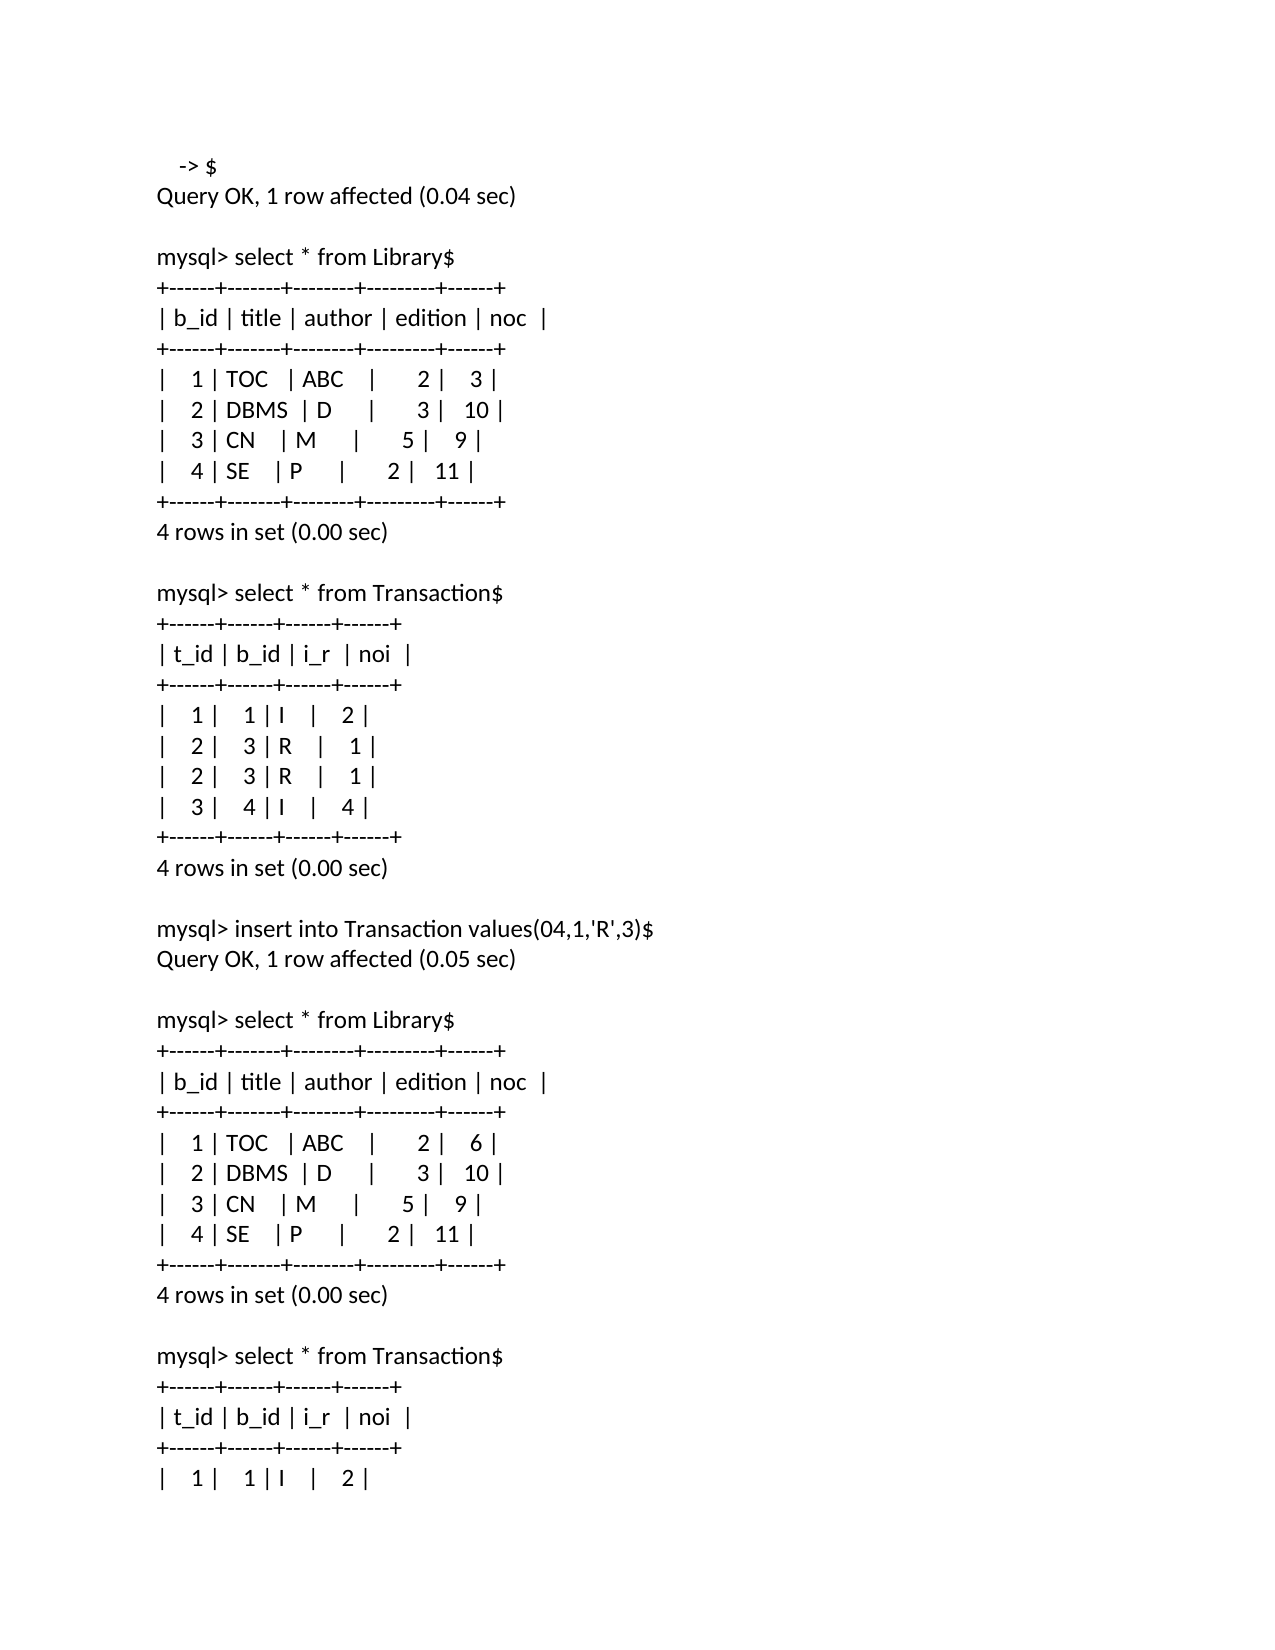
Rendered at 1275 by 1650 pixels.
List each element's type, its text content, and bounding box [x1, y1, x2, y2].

text | 1 | 1 | I | 2 | [156, 1462, 1118, 1493]
text | 2 | 3 | R | 1 | [156, 760, 1118, 791]
text mysql> select * from Transaction$ [156, 577, 1118, 608]
text mysql> insert into Transaction values(04,1,'R',3)$ [156, 913, 1118, 943]
text | 1 | 1 | I | 2 | [156, 699, 1118, 730]
text +------+------+------+------+ [156, 1432, 1118, 1462]
text +------+-------+--------+---------+------+ [156, 1249, 1118, 1279]
text | 2 | DBMS | D | 3 | 10 | [156, 394, 1118, 425]
text -> $ [156, 150, 1118, 181]
text 4 rows in set (0.00 sec) [156, 516, 1118, 547]
text +------+-------+--------+---------+------+ [156, 486, 1118, 516]
text | 4 | SE | P | 2 | 11 | [156, 455, 1118, 486]
text Query OK, 1 row affected (0.04 sec) [156, 181, 1118, 211]
text | b_id | title | author | edition | noc | [156, 1066, 1118, 1096]
text | 3 | CN | M | 5 | 9 | [156, 425, 1118, 455]
text +------+------+------+------+ [156, 608, 1118, 638]
text +------+------+------+------+ [156, 669, 1118, 699]
text | 4 | SE | P | 2 | 11 | [156, 1218, 1118, 1249]
text mysql> select * from Transaction$ [156, 1340, 1118, 1371]
text | 3 | 4 | I | 4 | [156, 791, 1118, 821]
text | t_id | b_id | i_r | noi | [156, 638, 1118, 669]
text +------+------+------+------+ [156, 821, 1118, 852]
text Query OK, 1 row affected (0.05 sec) [156, 943, 1118, 974]
text mysql> select * from Library$ [156, 242, 1118, 272]
text +------+-------+--------+---------+------+ [156, 1035, 1118, 1066]
text 4 rows in set (0.00 sec) [156, 1279, 1118, 1310]
text | 2 | 3 | R | 1 | [156, 730, 1118, 760]
text +------+-------+--------+---------+------+ [156, 333, 1118, 364]
text | t_id | b_id | i_r | noi | [156, 1401, 1118, 1432]
text +------+-------+--------+---------+------+ [156, 1096, 1118, 1127]
text | 1 | TOC | ABC | 2 | 6 | [156, 1127, 1118, 1157]
text +------+-------+--------+---------+------+ [156, 272, 1118, 303]
text +------+------+------+------+ [156, 1371, 1118, 1401]
text mysql> select * from Library$ [156, 1004, 1118, 1035]
text | b_id | title | author | edition | noc | [156, 303, 1118, 333]
text | 2 | DBMS | D | 3 | 10 | [156, 1157, 1118, 1188]
text | 3 | CN | M | 5 | 9 | [156, 1188, 1118, 1218]
text 4 rows in set (0.00 sec) [156, 852, 1118, 882]
text | 1 | TOC | ABC | 2 | 3 | [156, 364, 1118, 394]
